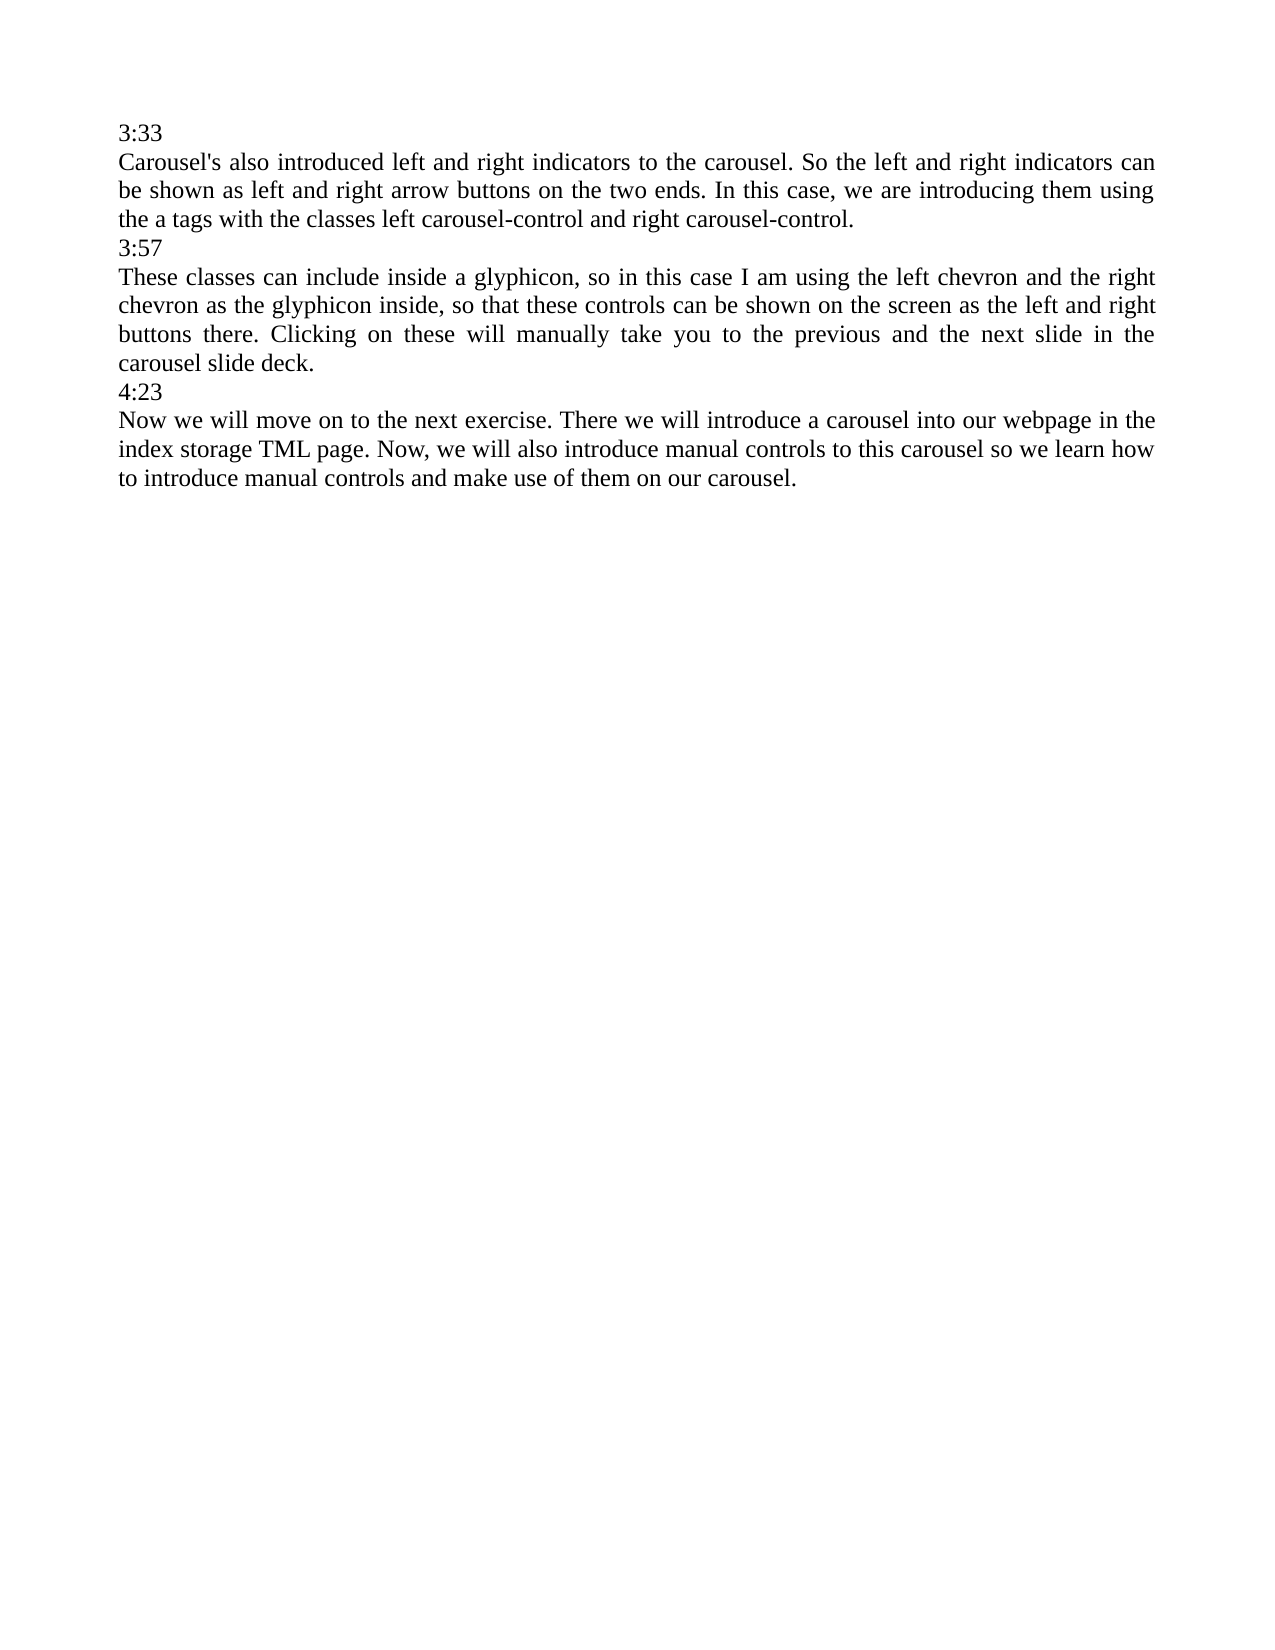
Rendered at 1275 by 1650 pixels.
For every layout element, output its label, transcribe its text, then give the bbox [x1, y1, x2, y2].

text Carousel's also introduced left and right indicators to the carousel. So the left and right indicators can be shown as left and right arrow buttons on the two ends. In this case, we are introducing them using the a tags with the classes left carousel-control and right carousel-control. [118, 147, 1157, 233]
text 3:33 [118, 118, 1157, 147]
text These classes can include inside a glyphicon, so in this case I am using the left chevron and the right chevron as the glyphicon inside, so that these controls can be shown on the screen as the left and right buttons there. Clicking on these will manually take you to the previous and the next slide in the carousel slide deck. [118, 262, 1157, 377]
text 4:23 [118, 377, 1157, 406]
text 3:57 [118, 233, 1157, 262]
text Now we will move on to the next exercise. There we will introduce a carousel into our webpage in the index storage TML page. Now, we will also introduce manual controls to this carousel so we learn how to introduce manual controls and make use of them on our carousel. [118, 406, 1157, 492]
